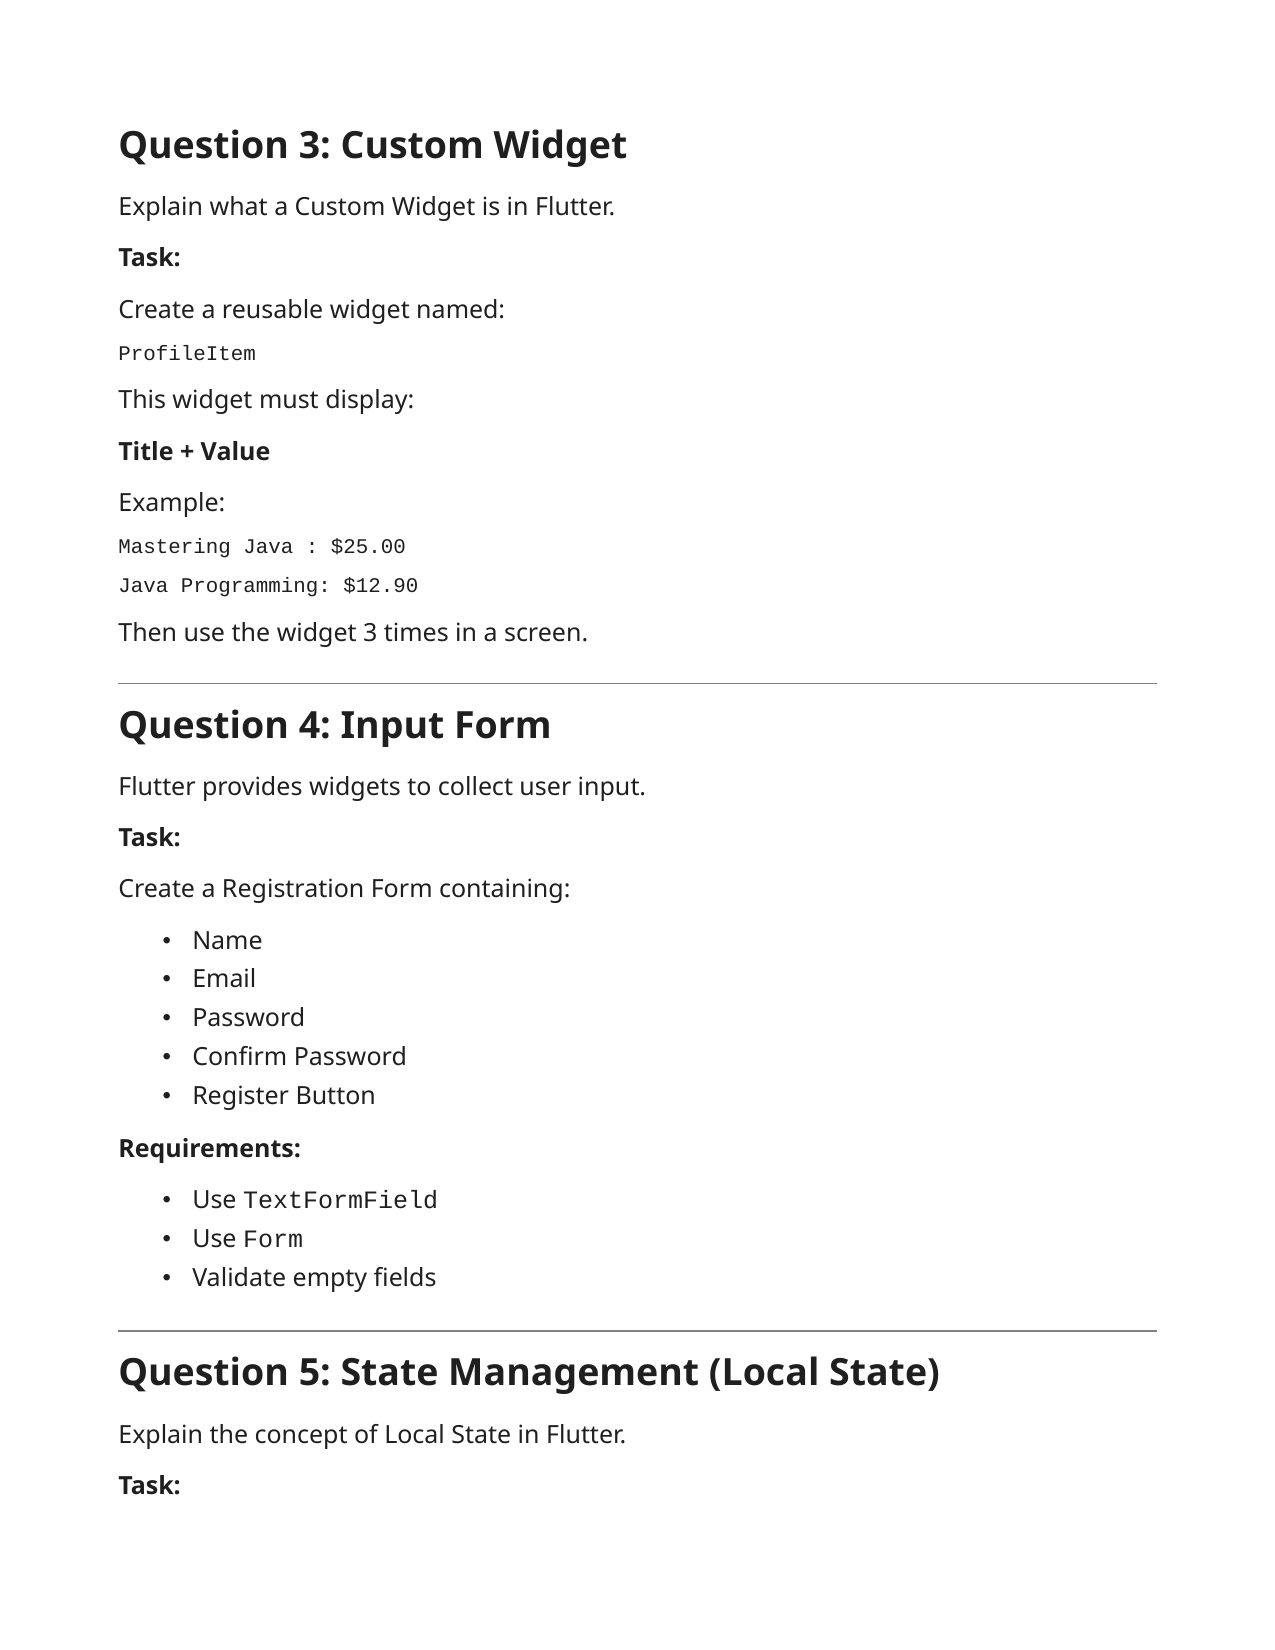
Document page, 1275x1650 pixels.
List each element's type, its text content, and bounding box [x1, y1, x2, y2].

text Then use the widget 3 times in a screen. [118, 614, 1157, 648]
text Task: [118, 240, 1157, 274]
text ProfileItem [118, 342, 1157, 366]
text Java Programming: $12.90 [118, 575, 1157, 599]
list Register Button [162, 1077, 1157, 1111]
text Example: [118, 484, 1157, 518]
text This widget must display: [118, 382, 1157, 416]
subtitle Question 3: Custom Widget [118, 118, 1157, 169]
list Validate empty fields [162, 1260, 1157, 1294]
text Explain what a Custom Widget is in Flutter. [118, 189, 1157, 223]
list Email [162, 961, 1157, 995]
text Task: [118, 1467, 1157, 1502]
text Requirements: [118, 1131, 1157, 1165]
list Use TextFormField [162, 1182, 1157, 1216]
list Use Form [162, 1221, 1157, 1255]
text Title + Value [118, 433, 1157, 467]
text Task: [118, 820, 1157, 854]
text Create a Registration Form containing: [118, 871, 1157, 905]
list Confirm Password [162, 1038, 1157, 1073]
subtitle Question 5: State Management (Local State) [118, 1346, 1157, 1397]
text Mastering Java : $25.00 [118, 536, 1157, 559]
subtitle Question 4: Input Form [118, 698, 1157, 749]
text Flutter provides widgets to collect user input. [118, 768, 1157, 803]
list Password [162, 1000, 1157, 1034]
text Explain the concept of Local State in Flutter. [118, 1416, 1157, 1450]
text Create a reusable widget named: [118, 291, 1157, 325]
list Name [162, 922, 1157, 956]
